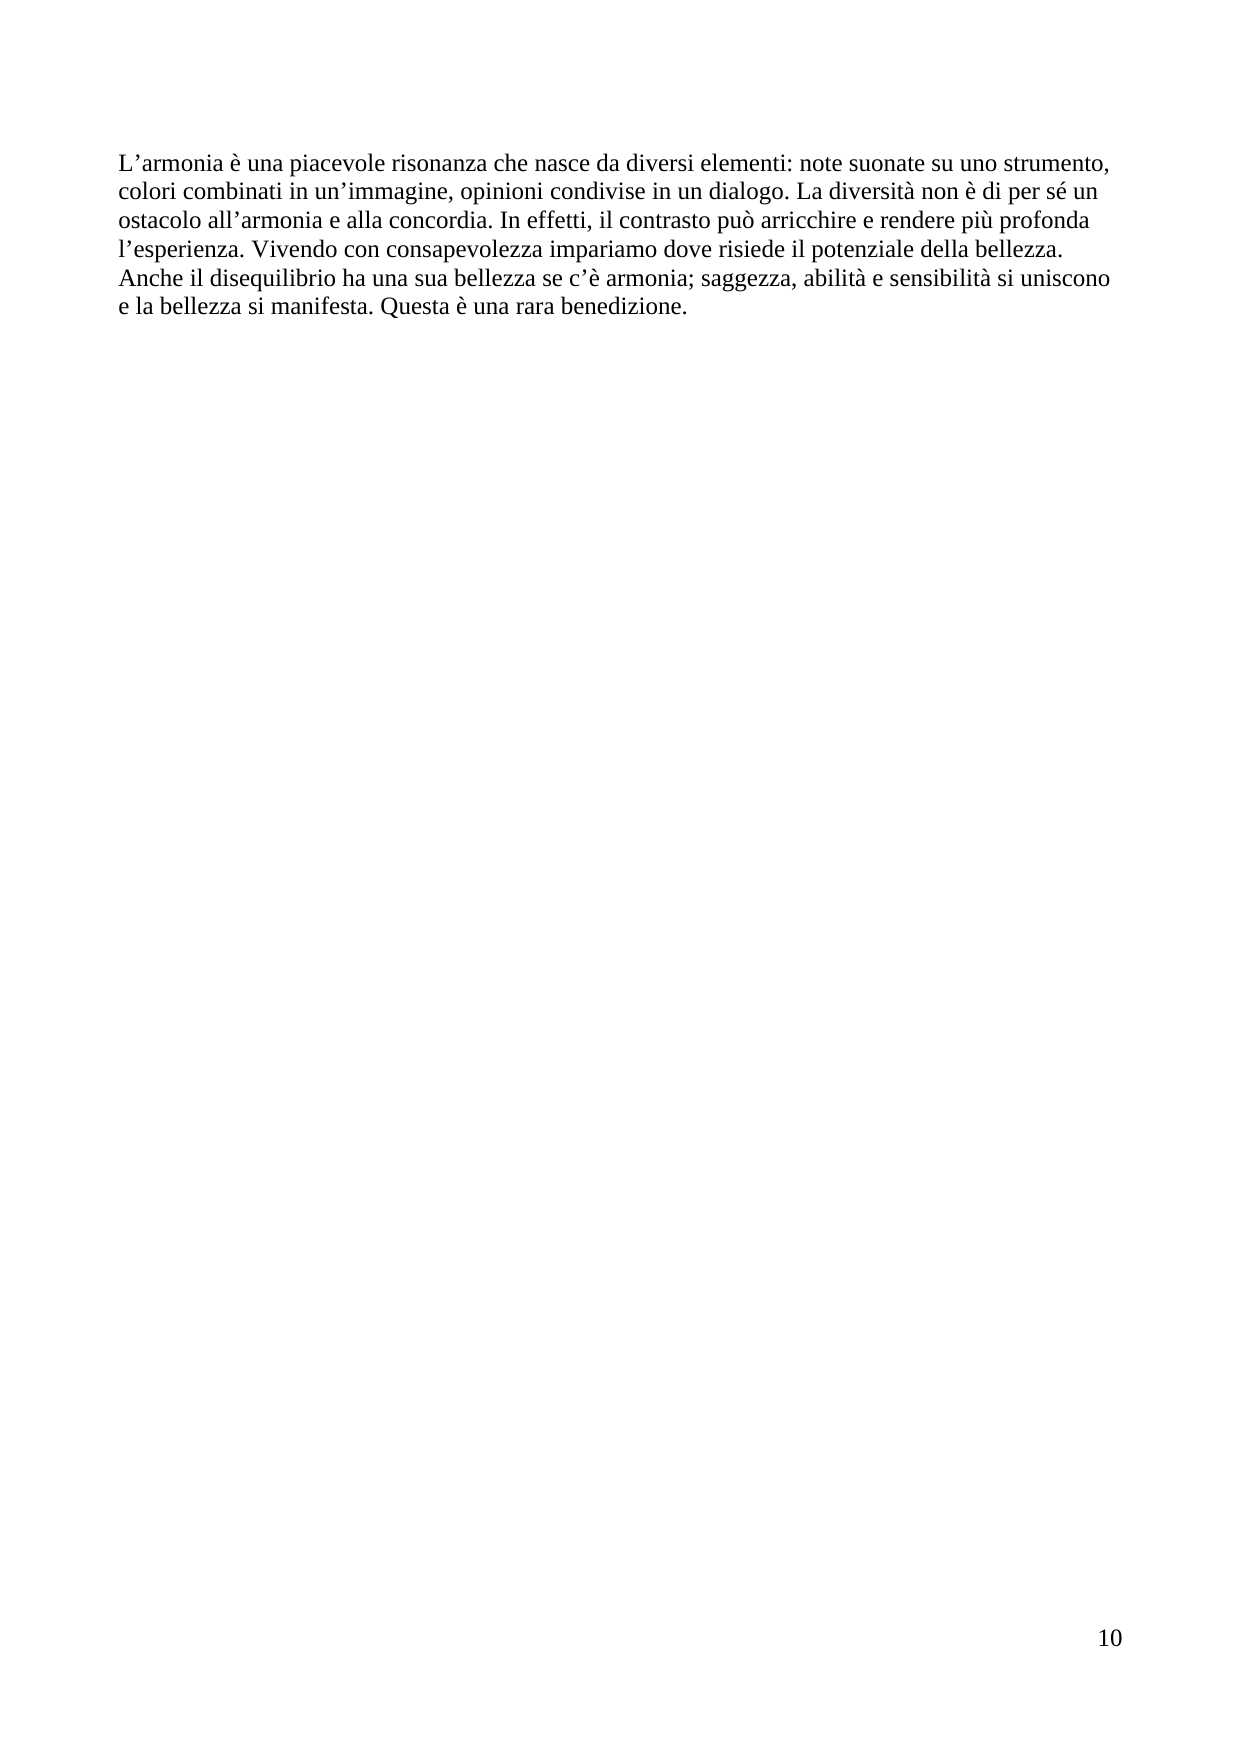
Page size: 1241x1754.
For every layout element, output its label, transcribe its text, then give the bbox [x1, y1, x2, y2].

text L’armonia è una piacevole risonanza che nasce da diversi elementi: note suonate su uno strumento, colori combinati in un’immagine, opinioni condivise in un dialogo. La diversità non è di per sé un ostacolo all’armonia e alla concordia. In effetti, il contrasto può arricchire e rendere più profonda l’esperienza. Vivendo con consapevolezza impariamo dove risiede il potenziale della bellezza. Anche il disequilibrio ha una sua bellezza se c’è armonia; saggezza, abilità e sensibilità si uniscono e la bellezza si manifesta. Questa è una rara benedizione. [118, 148, 1122, 320]
